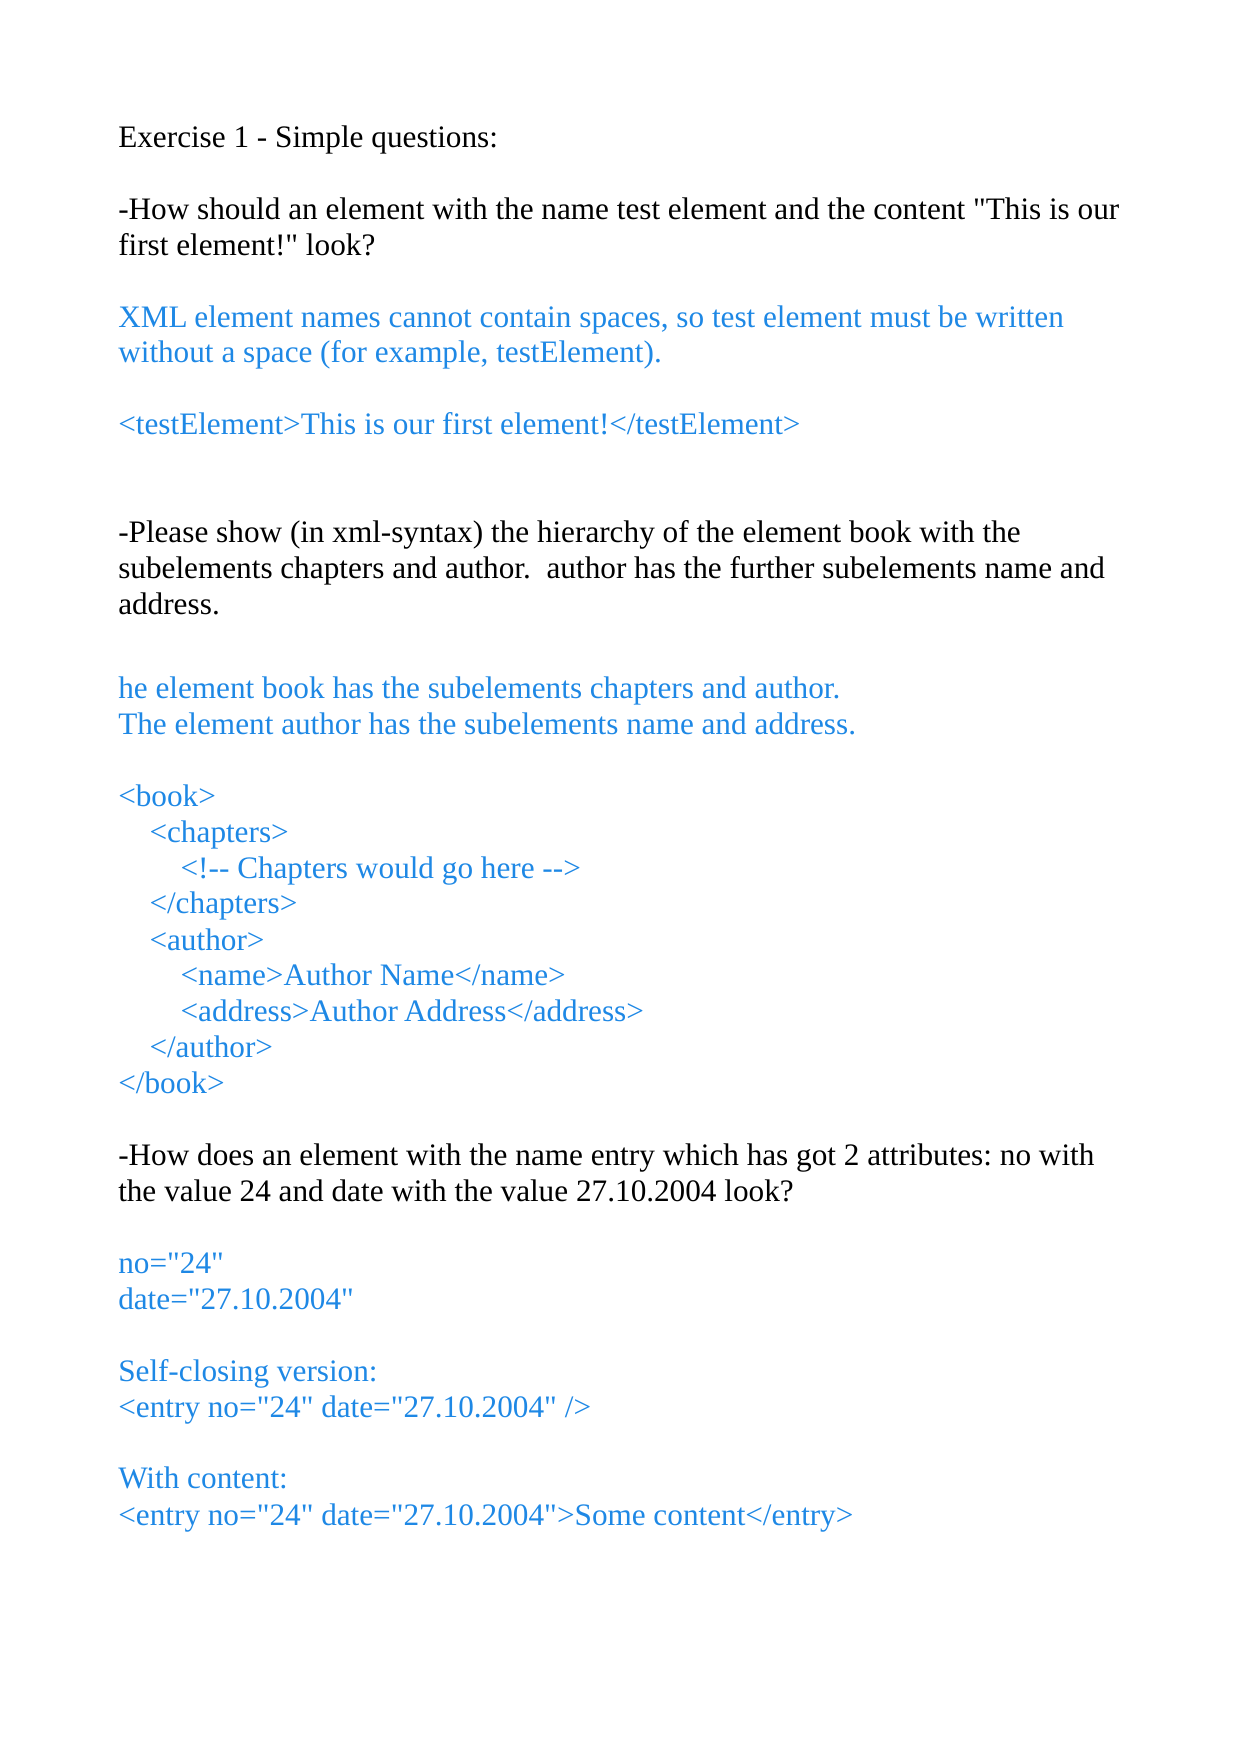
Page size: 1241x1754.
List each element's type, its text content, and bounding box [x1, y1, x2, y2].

text XML element names cannot contain spaces, so test element must be written without a space (for example, testElement). <testElement>This is our first element!</testElement> [118, 298, 1122, 442]
text Exercise 1 - Simple questions: [118, 118, 1122, 154]
text no="24" date="27.10.2004" Self-closing version: <entry no="24" date="27.10.2004" /> [118, 1244, 1122, 1424]
text -How should an element with the name test element and the content "This is our first element!" look? [118, 190, 1122, 262]
text he element book has the subelements chapters and author. The element author has the subelements name and address. <book> <chapters> <!-- Chapters would go here --> </chapters> <author> <name>Author Name</name> <address>Author Address</address> </author> </book> [118, 669, 1122, 1100]
text -Please show (in xml-syntax) the hierarchy of the element book with the subelements chapters and author. author has the further subelements name and address. [118, 513, 1122, 621]
text With content: <entry no="24" date="27.10.2004">Some content</entry> [118, 1424, 1122, 1532]
text -How does an element with the name entry which has got 2 attributes: no with the value 24 and date with the value 27.10.2004 look? [118, 1136, 1122, 1208]
